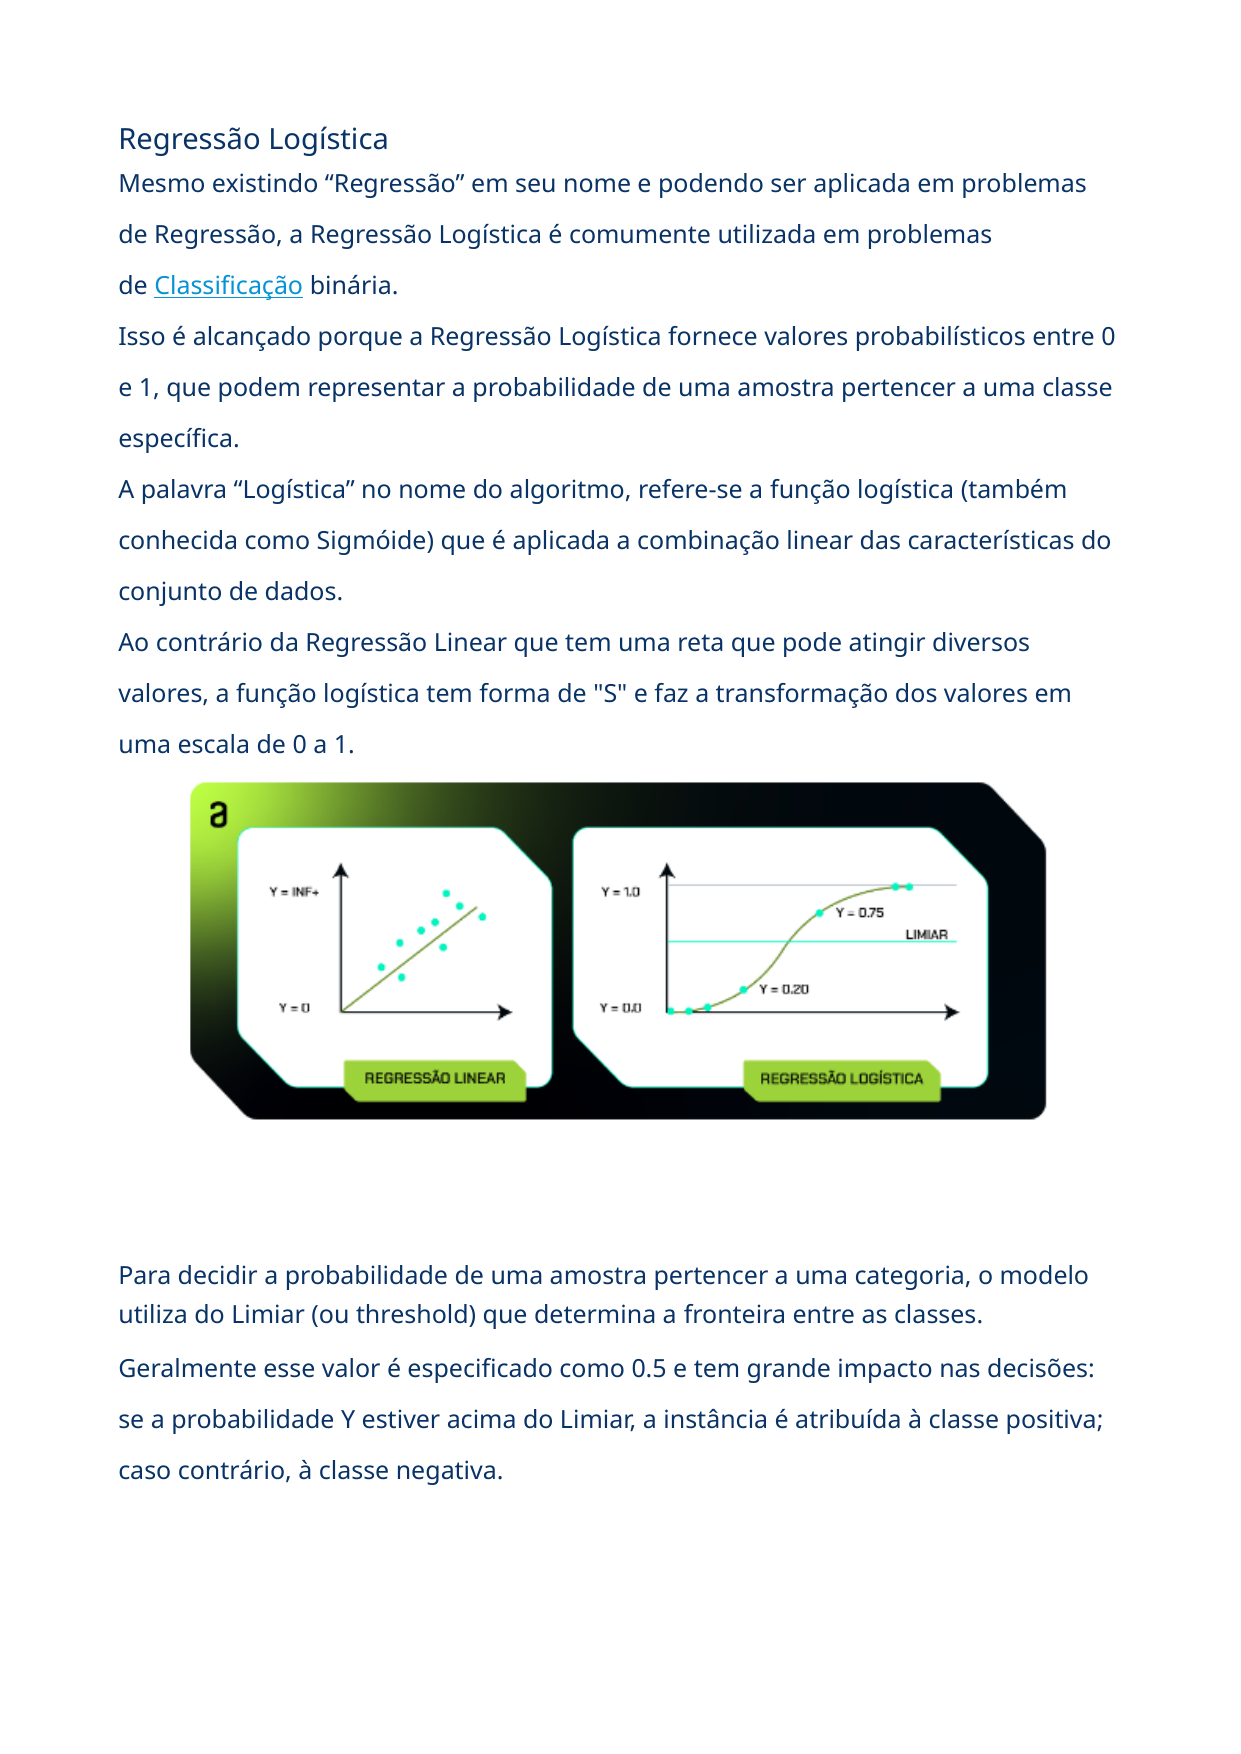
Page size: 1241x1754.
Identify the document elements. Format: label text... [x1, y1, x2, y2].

subtitle Regressão Logística [118, 118, 1122, 158]
text Isso é alcançado porque a Regressão Logística fornece valores probabilísticos entre 0 e 1, que podem representar a probabilidade de uma amostra pertencer a uma classe específica. [118, 319, 1122, 455]
text Mesmo existindo “Regressão” em seu nome e podendo ser aplicada em problemas de Regressão, a Regressão Logística é comumente utilizada em problemas de Classificação binária. [118, 166, 1122, 302]
picture [189, 778, 1051, 1126]
text Geralmente esse valor é especificado como 0.5 e tem grande impacto nas decisões: se a probabilidade Y estiver acima do Limiar, a instância é atribuída à classe positiva; caso contrário, à classe negativa. [118, 1351, 1122, 1487]
text Ao contrário da Regressão Linear que tem uma reta que pode atingir diversos valores, a função logística tem forma de "S" e faz a transformação dos valores em uma escala de 0 a 1. [118, 625, 1122, 761]
text Para decidir a probabilidade de uma amostra pertencer a uma categoria, o modelo utiliza do Limiar (ou threshold) que determina a fronteira entre as classes. [118, 1258, 1122, 1331]
text A palavra “Logística” no nome do algoritmo, refere-se a função logística (também conhecida como Sigmóide) que é aplicada a combinação linear das características do conjunto de dados. [118, 472, 1122, 608]
